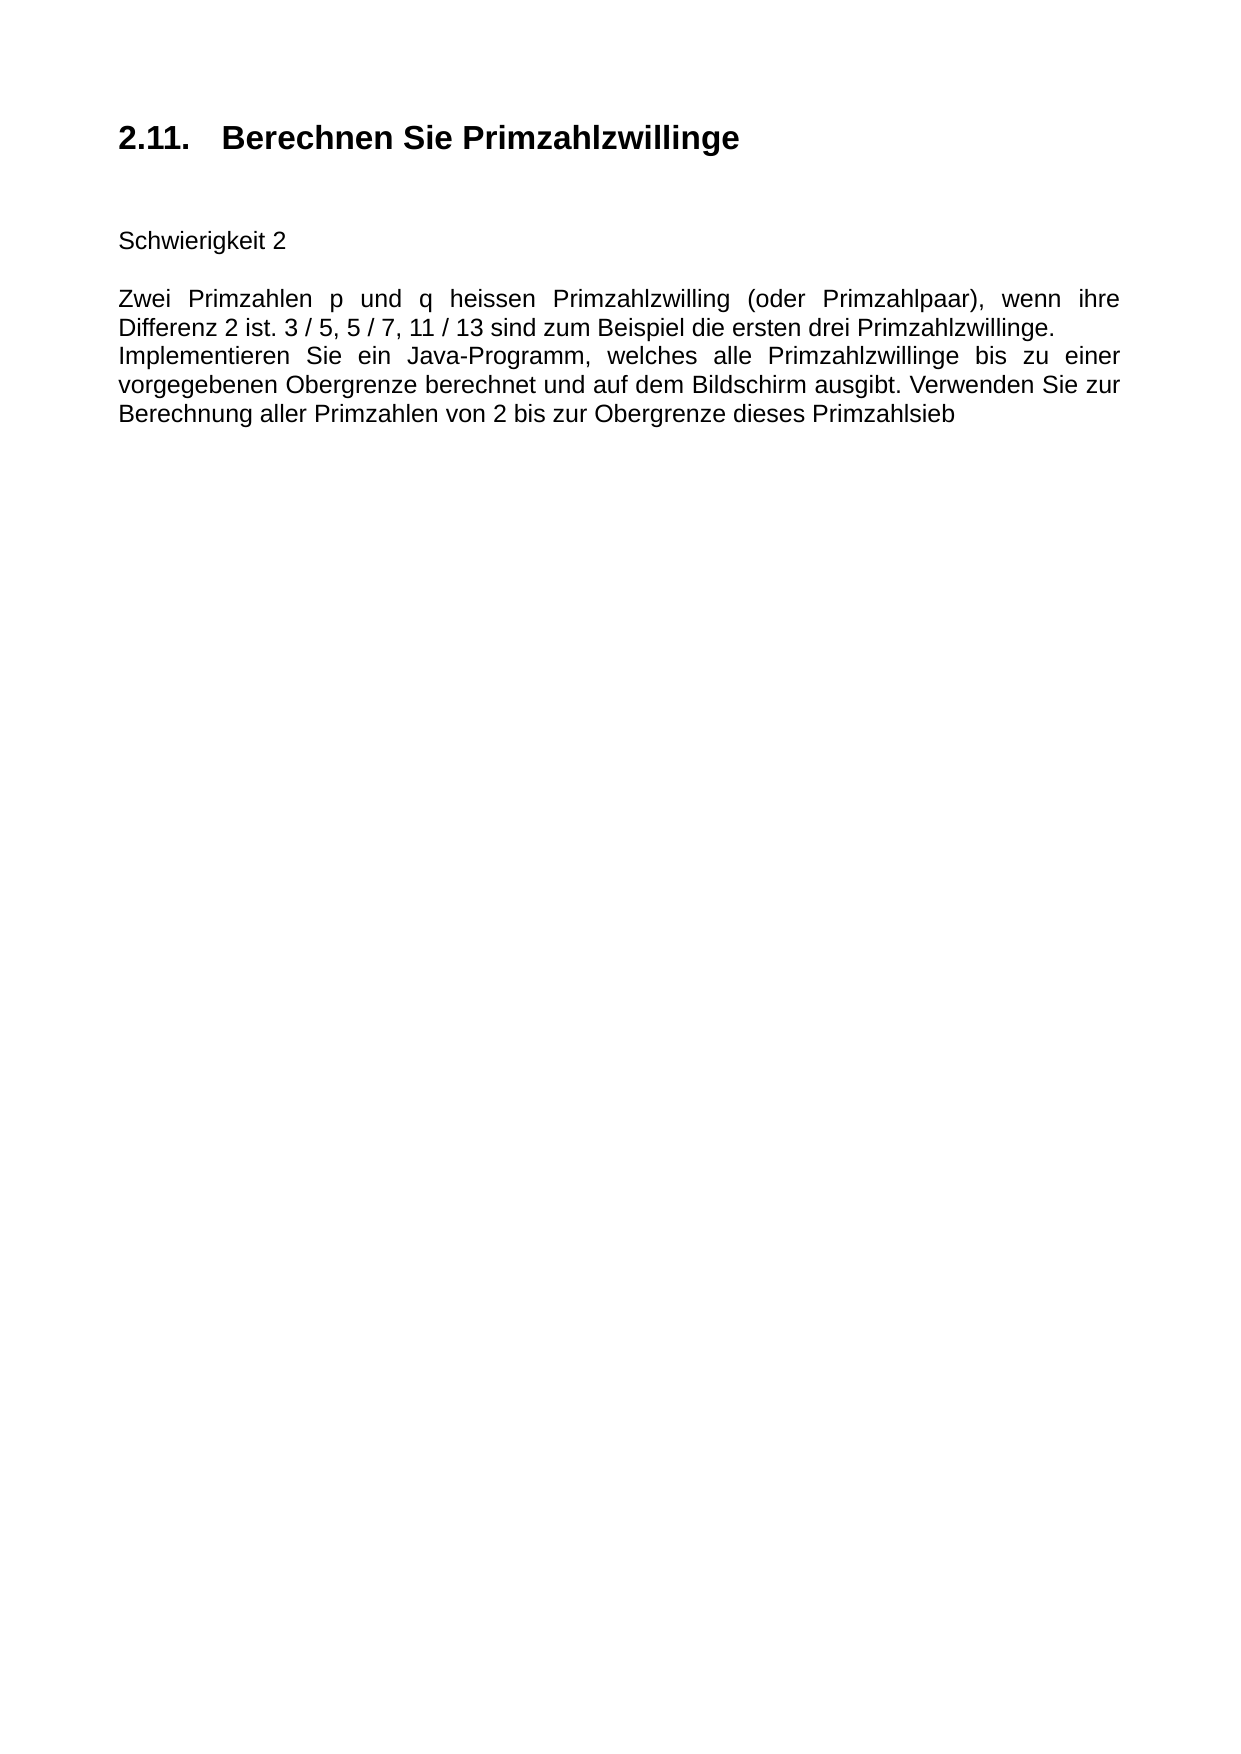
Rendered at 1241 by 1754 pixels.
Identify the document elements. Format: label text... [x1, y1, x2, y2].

text Zwei Primzahlen p und q heissen Primzahlzwilling (oder Primzahlpaar), wenn ihre Differenz 2 ist. 3 / 5, 5 / 7, 11 / 13 sind zum Beispiel die ersten drei Primzahlzwillinge. [118, 284, 1122, 341]
text Schwierigkeit 2 [118, 226, 1122, 254]
text Implementieren Sie ein Java-Programm, welches alle Primzahlzwillinge bis zu einer vorgegebenen Obergrenze berechnet und auf dem Bildschirm ausgibt. Verwenden Sie zur Berechnung aller Primzahlen von 2 bis zur Obergrenze dieses Primzahlsieb [118, 341, 1122, 428]
list Berechnen Sie Primzahlzwillinge [118, 118, 1122, 157]
